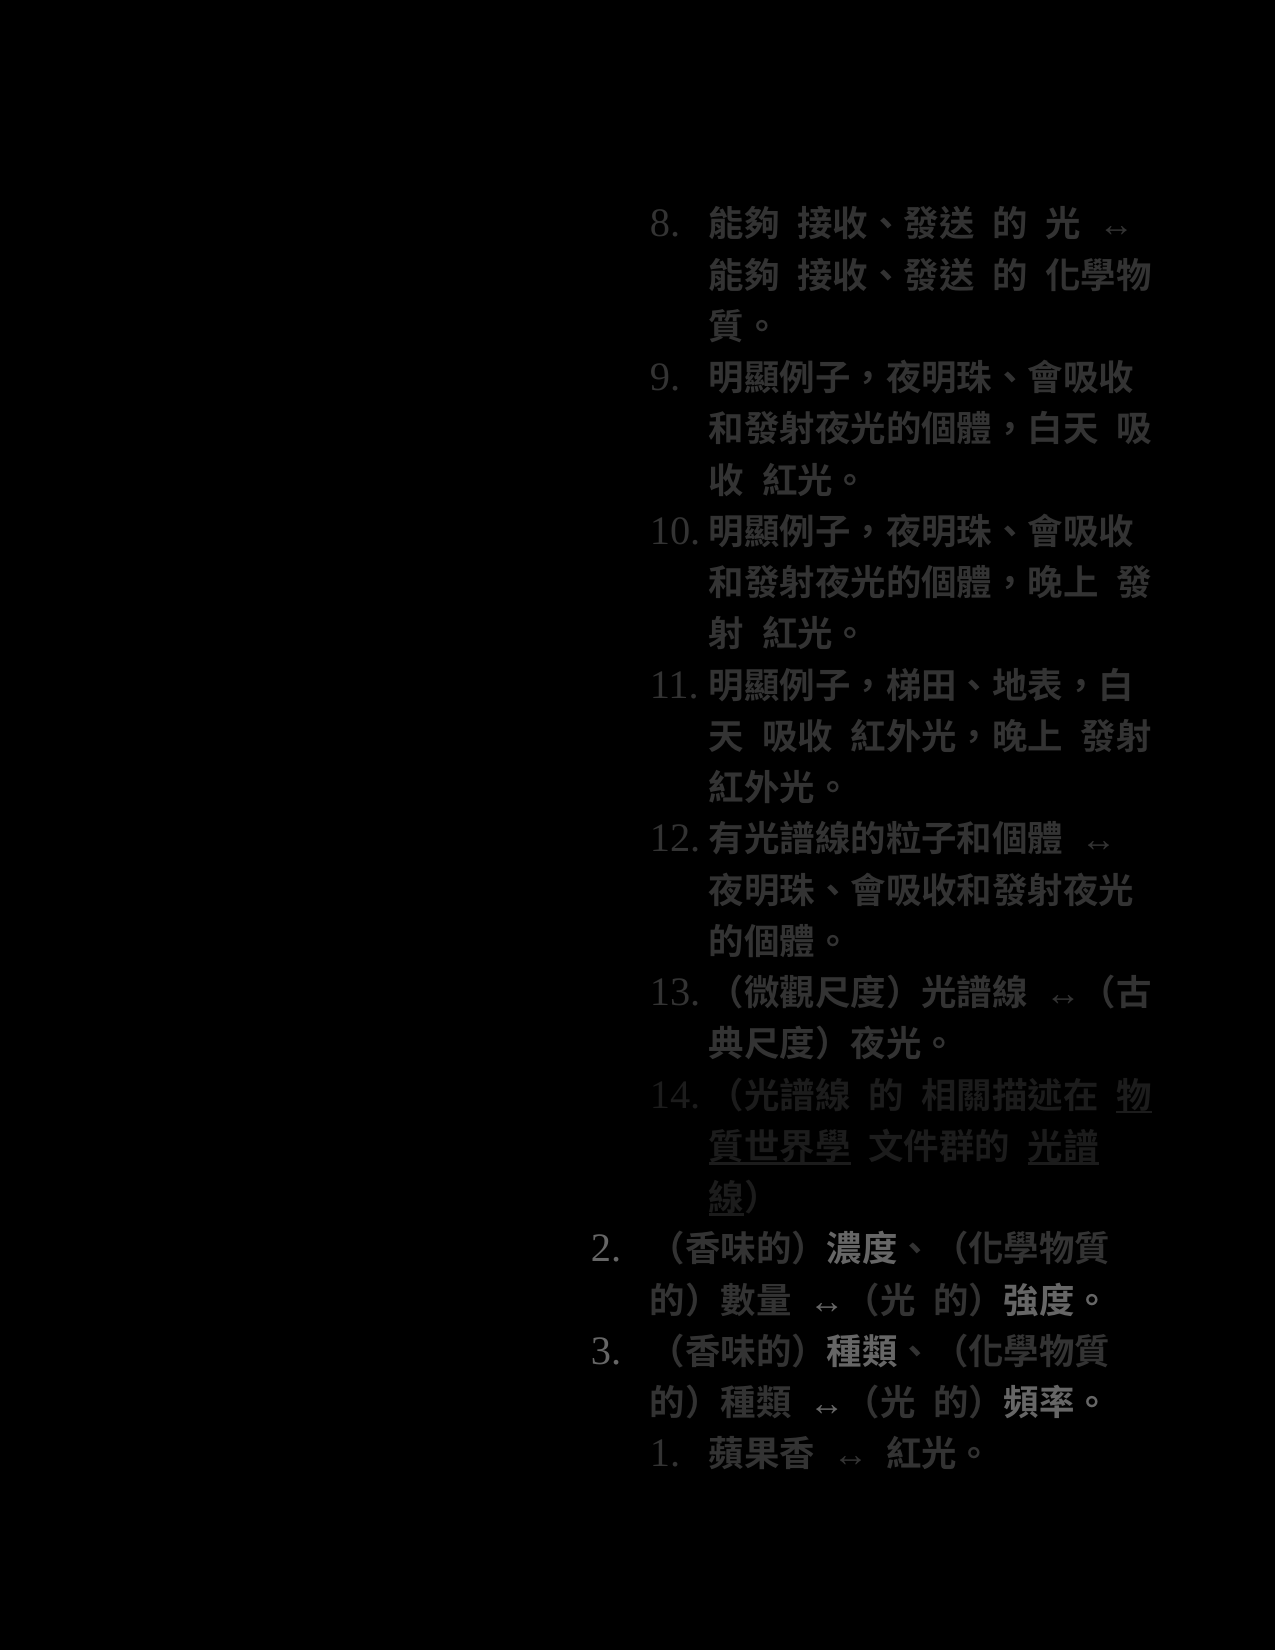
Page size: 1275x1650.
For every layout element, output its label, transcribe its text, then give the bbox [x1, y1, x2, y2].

list （香味的）濃度、（化學物質的）數量 ↔（光 的）強度。 [591, 1221, 1157, 1323]
list 蘋果香 ↔ 紅光。 [649, 1426, 1157, 1477]
list 有光譜線的粒子和個體 ↔ 夜明珠、會吸收和發射夜光的個體。 [649, 811, 1157, 964]
list （微觀尺度）光譜線 ↔（古典尺度）夜光。 [649, 964, 1157, 1067]
list 能夠 接收、發送 的 光 ↔ 能夠 接收、發送 的 化學物質。 [649, 196, 1157, 349]
list （香味的）種類、（化學物質的）種類 ↔（光 的）頻率。 [591, 1323, 1157, 1426]
list （光譜線 的 相關描述在 物質世界學 文件群的 光譜線） [649, 1067, 1157, 1221]
list 明顯例子，梯田、地表，白天 吸收 紅外光，晚上 發射 紅外光。 [649, 657, 1157, 811]
list 明顯例子，夜明珠、會吸收和發射夜光的個體，白天 吸收 紅光。 [649, 349, 1157, 503]
list 明顯例子，夜明珠、會吸收和發射夜光的個體，晚上 發射 紅光。 [649, 503, 1157, 657]
